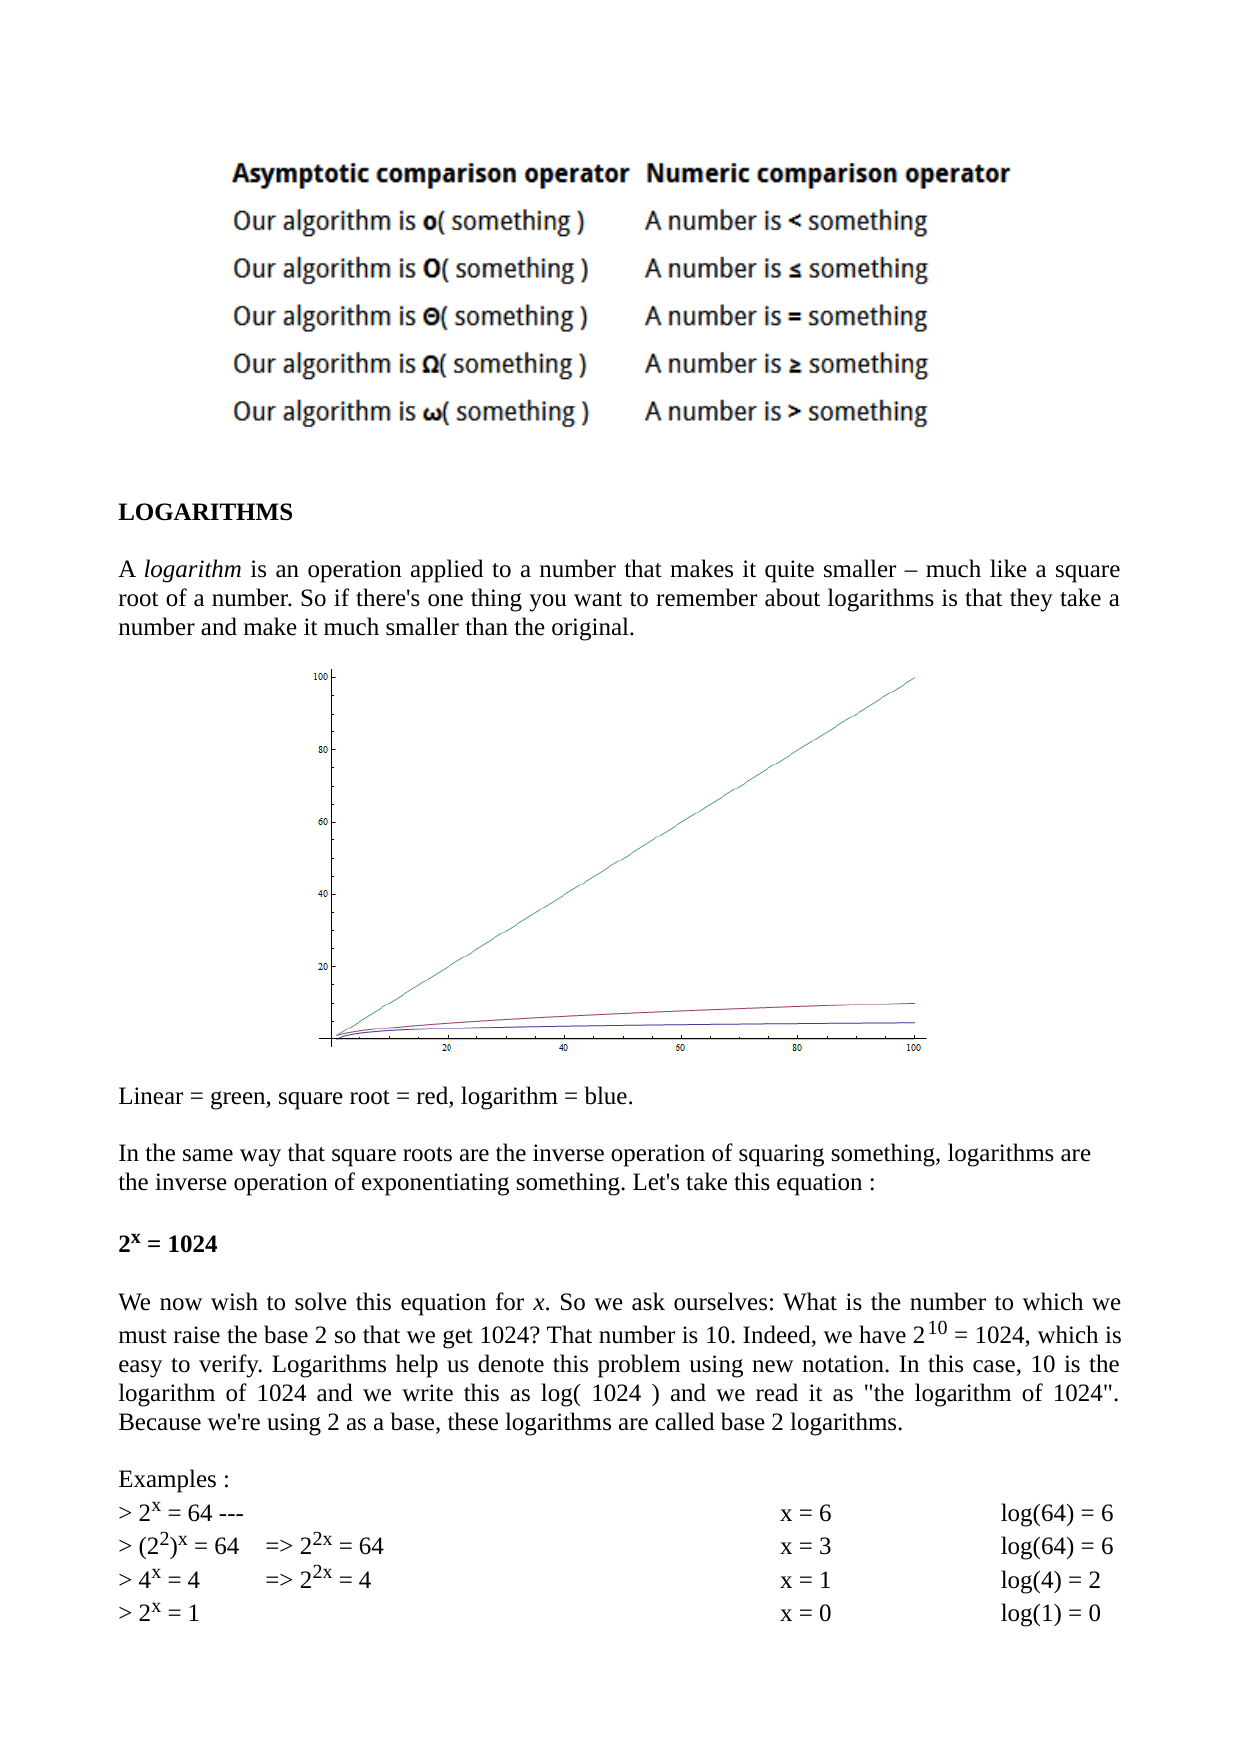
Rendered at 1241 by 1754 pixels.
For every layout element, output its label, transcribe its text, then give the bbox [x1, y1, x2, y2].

picture [313, 669, 927, 1053]
text A logarithm is an operation applied to a number that makes it quite smaller – much like a square root of a number. So if there's one thing you want to remember about logarithms is that they take a number and make it much smaller than the original. [118, 554, 1122, 640]
text > 2x = 64 --- x = 6 log(64) = 6 [118, 1493, 1122, 1527]
text We now wish to solve this equation for x. So we ask ourselves: What is the number to which we must raise the base 2 so that we get 1024? That number is 10. Indeed, we have 210 = 1024, which is easy to verify. Logarithms help us denote this problem using new notation. In this case, 10 is the logarithm of 1024 and we write this as log( 1024 ) and we read it as "the logarithm of 1024". Because we're using 2 as a base, these logarithms are called base 2 logarithms. [118, 1287, 1122, 1436]
text > 4x = 4 => 22x = 4 x = 1 log(4) = 2 [118, 1560, 1122, 1594]
text > 2x = 1 x = 0 log(1) = 0 [118, 1594, 1122, 1627]
text In the same way that square roots are the inverse operation of squaring something, logarithms are the inverse operation of exponentiating something. Let's take this equation : [118, 1138, 1122, 1196]
text > (22)x = 64 => 22x = 64 x = 3 log(64) = 6 [118, 1527, 1122, 1560]
text LOGARITHMS [118, 497, 1122, 525]
text Examples : [118, 1464, 1122, 1493]
text 2x = 1024 [118, 1225, 1122, 1258]
text Linear = green, square root = red, logarithm = blue. [118, 1081, 1122, 1110]
